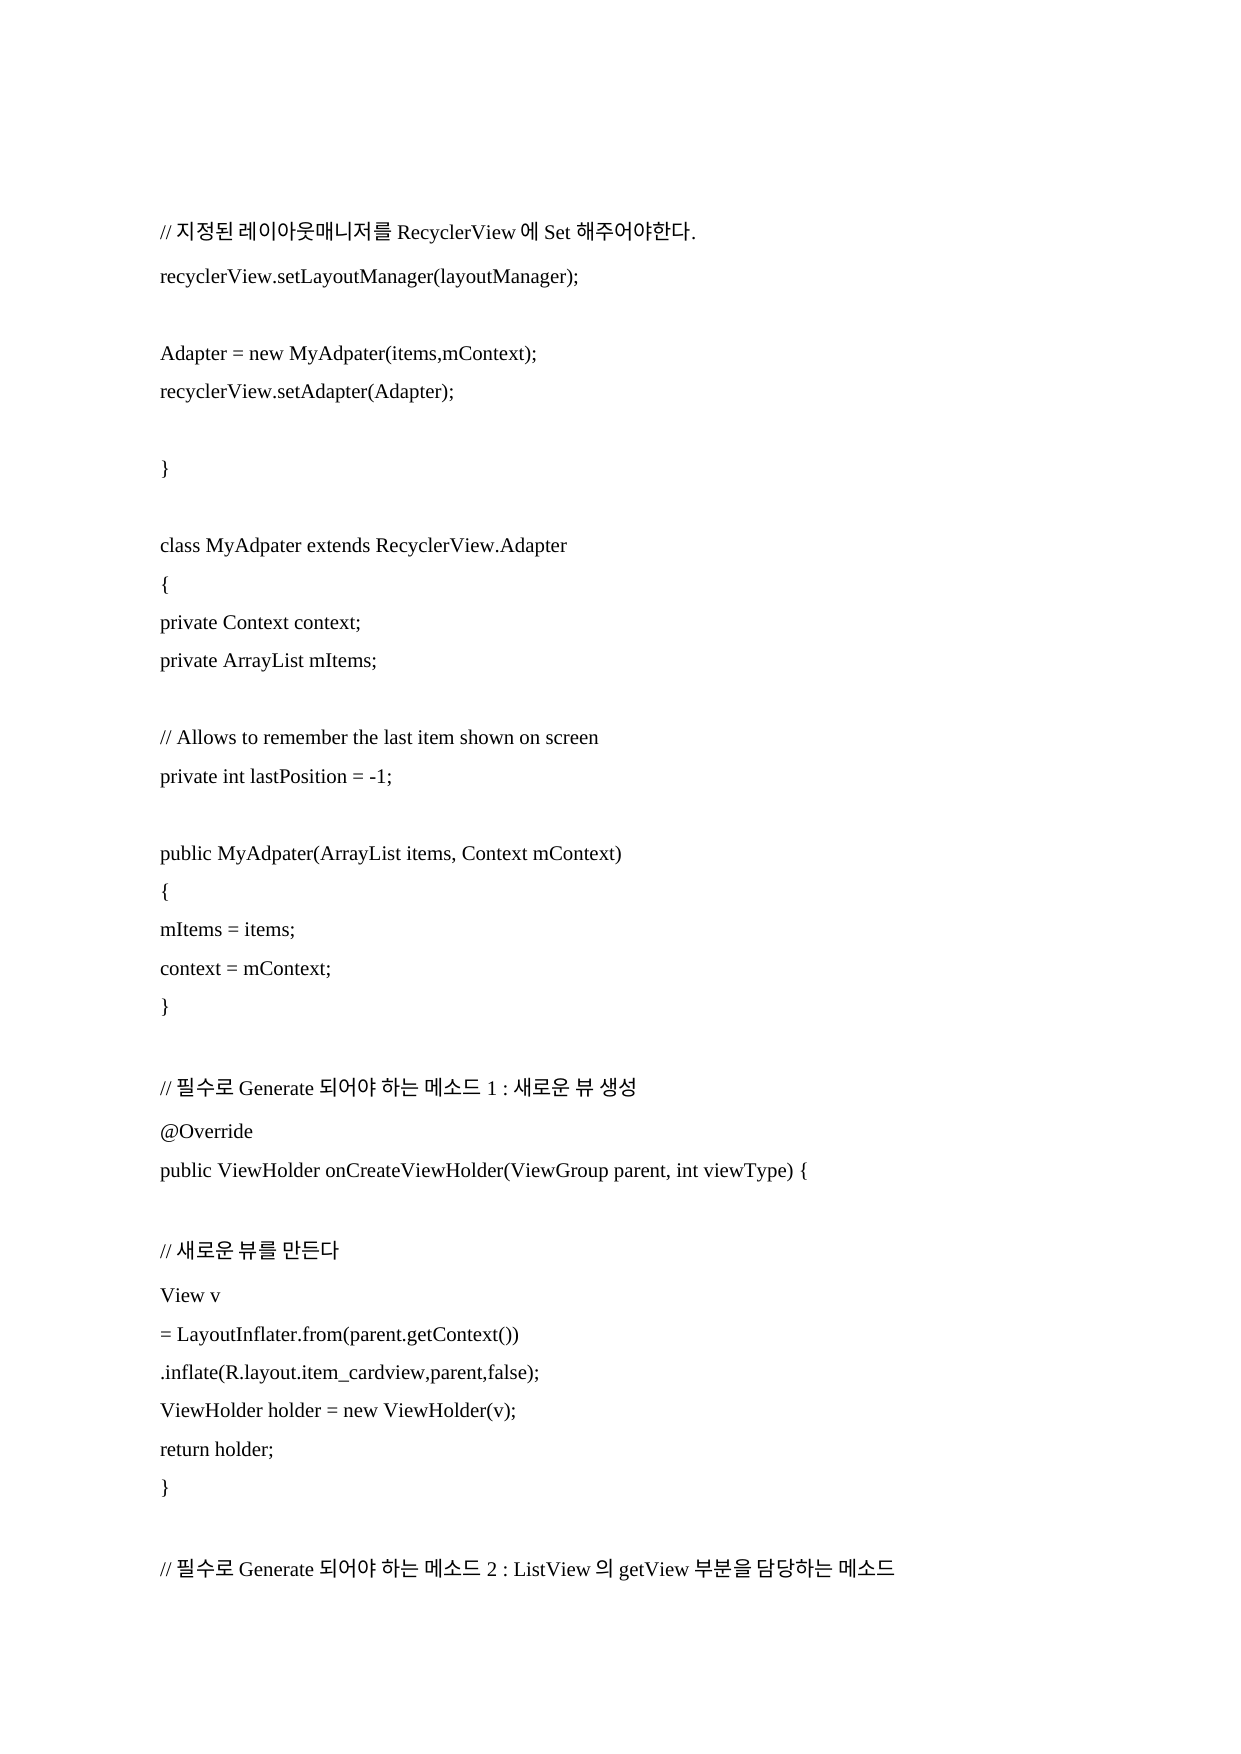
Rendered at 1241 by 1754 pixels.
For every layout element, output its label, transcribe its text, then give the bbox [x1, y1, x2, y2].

text recyclerView.setAdapter(Adapter); [160, 379, 1122, 403]
text mItems = items; [160, 917, 1122, 941]
text { [160, 571, 1122, 596]
text private int lastPosition = -1; [160, 764, 1122, 788]
text // 지정된 레이아웃매니저를 RecyclerView에 Set 해주어야한다. [160, 216, 1122, 246]
text // Allows to remember the last item shown on screen [160, 725, 1122, 749]
text Adapter = new MyAdpater(items,mContext); [160, 341, 1122, 365]
text ViewHolder holder = new ViewHolder(v); [160, 1398, 1122, 1422]
text return holder; [160, 1437, 1122, 1461]
text } [160, 1475, 1122, 1499]
text } [160, 456, 1122, 480]
text class MyAdpater extends RecyclerView.Adapter [160, 533, 1122, 557]
text public MyAdpater(ArrayList items, Context mContext) [160, 841, 1122, 864]
text // 필수로 Generate 되어야 하는 메소드 1 : 새로운 뷰 생성 [160, 1071, 1122, 1101]
text View v [160, 1283, 1122, 1307]
text context = mContext; [160, 956, 1122, 980]
text .inflate(R.layout.item_cardview,parent,false); [160, 1360, 1122, 1384]
text } [160, 994, 1122, 1018]
text @Override [160, 1119, 1122, 1143]
text private Context context; [160, 610, 1122, 634]
text public ViewHolder onCreateViewHolder(ViewGroup parent, int viewType) { [160, 1158, 1122, 1182]
text { [160, 879, 1122, 903]
text = LayoutInflater.from(parent.getContext()) [160, 1322, 1122, 1346]
text // 필수로 Generate 되어야 하는 메소드 2 : ListView의 getView 부분을 담당하는 메소드 [160, 1552, 1122, 1582]
text // 새로운 뷰를 만든다 [160, 1235, 1122, 1265]
text recyclerView.setLayoutManager(layoutManager); [160, 264, 1122, 288]
text private ArrayList mItems; [160, 648, 1122, 672]
